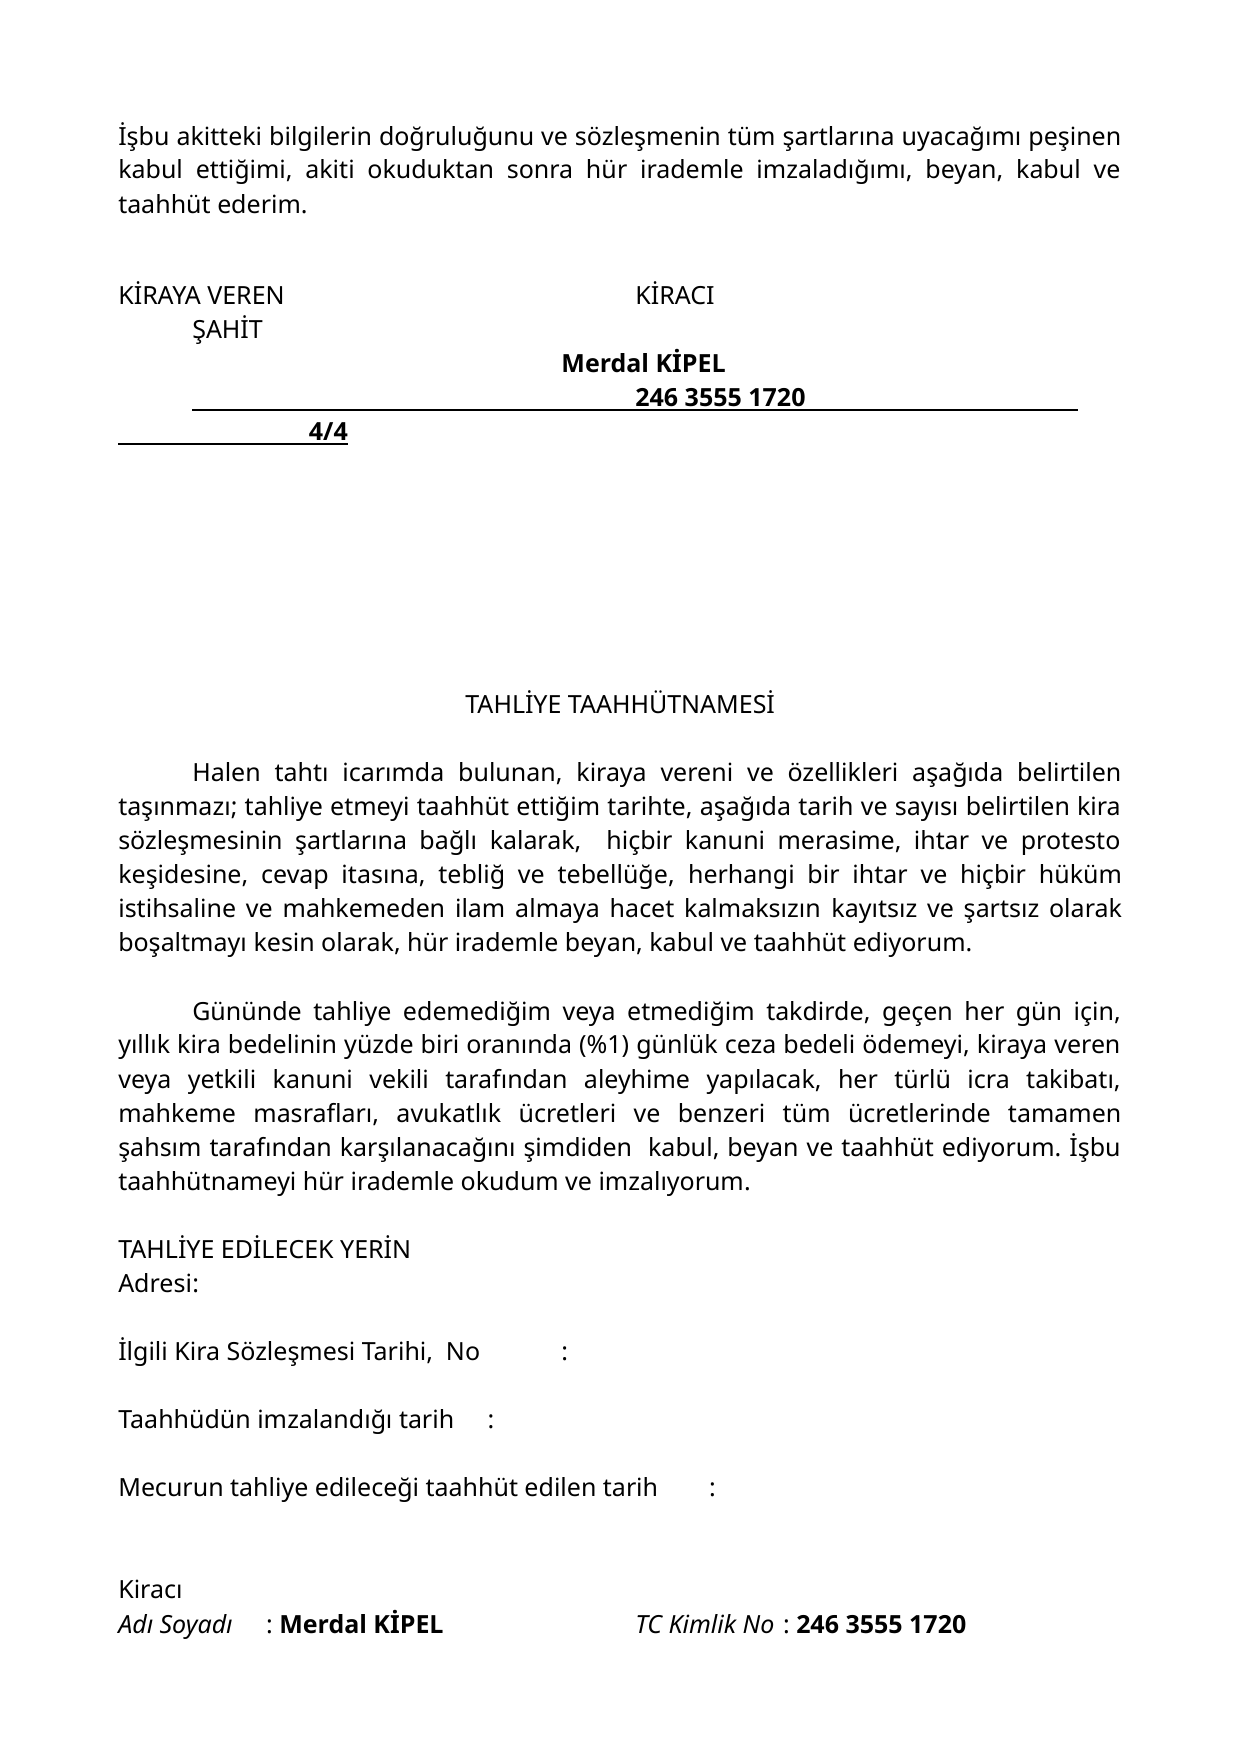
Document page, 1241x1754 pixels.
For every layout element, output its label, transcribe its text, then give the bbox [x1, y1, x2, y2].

text Adı Soyadı : Merdal KİPEL TC Kimlik No : 246 3555 1720 [118, 1606, 1122, 1640]
text İşbu akitteki bilgilerin doğruluğunu ve sözleşmenin tüm şartlarına uyacağımı peşinen kabul ettiğimi, akiti okuduktan sonra hür irademle imzaladığımı, beyan, kabul ve taahhüt ederim. [118, 118, 1122, 220]
text İlgili Kira Sözleşmesi Tarihi, No : [118, 1334, 1122, 1368]
text TAHLİYE TAAHHÜTNAMESİ [118, 687, 1122, 721]
text Gününde tahliye edemediğim veya etmediğim takdirde, geçen her gün için, yıllık kira bedelinin yüzde biri oranında (%1) günlük ceza bedeli ödemeyi, kiraya veren veya yetkili kanuni vekili tarafından aleyhime yapılacak, her türlü icra takibatı, mahkeme masrafları, avukatlık ücretleri ve benzeri tüm ücretlerinde tamamen şahsım tarafından karşılanacağını şimdiden kabul, beyan ve taahhüt ediyorum. İşbu taahhütnameyi hür irademle okudum ve imzalıyorum. [118, 993, 1122, 1197]
text Mecurun tahliye edileceği taahhüt edilen tarih : [118, 1470, 1122, 1504]
list KİRAYA VEREN KİRACI ŞAHİT [118, 278, 1122, 346]
text TAHLİYE EDİLECEK YERİN [118, 1232, 1122, 1266]
text Halen tahtı icarımda bulunan, kiraya vereni ve özellikleri aşağıda belirtilen taşınmazı; tahliye etmeyi taahhüt ettiğim tarihte, aşağıda tarih ve sayısı belirtilen kira sözleşmesinin şartlarına bağlı kalarak, hiçbir kanuni merasime, ihtar ve protesto keşidesine, cevap itasına, tebliğ ve tebellüğe, herhangi bir ihtar ve hiçbir hüküm istihsaline ve mahkemeden ilam almaya hacet kalmaksızın kayıtsız ve şartsız olarak boşaltmayı kesin olarak, hür irademle beyan, kabul ve taahhüt ediyorum. [118, 755, 1122, 959]
text Merdal KİPEL 246 3555 1720 4/4 [118, 346, 1122, 448]
text Kiracı [118, 1572, 1122, 1606]
text Taahhüdün imzalandığı tarih : [118, 1402, 1122, 1436]
text Adresi : [118, 1266, 1122, 1300]
